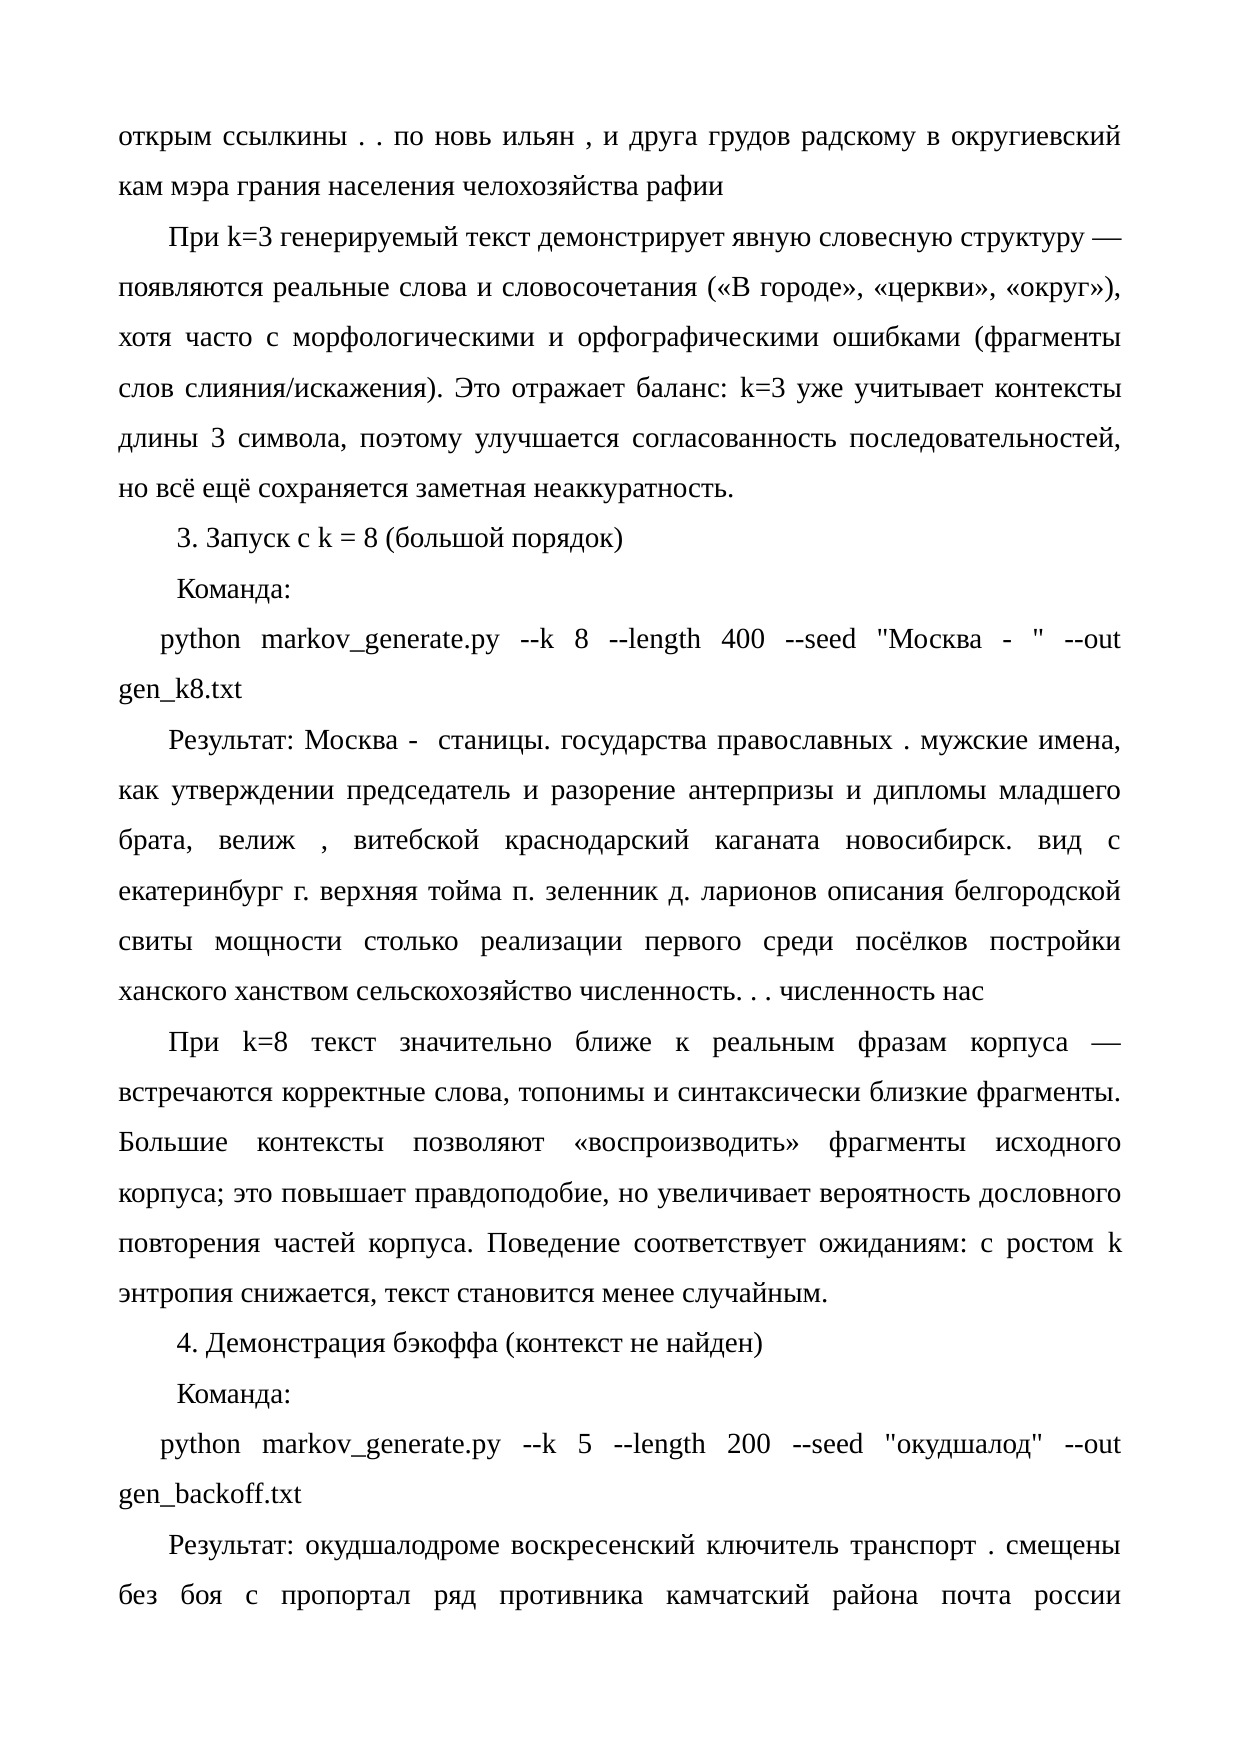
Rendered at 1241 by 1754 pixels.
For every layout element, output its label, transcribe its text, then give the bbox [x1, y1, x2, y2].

text python markov_generate.py --k 5 --length 200 --seed "окудшалод" --out gen_backoff.txt [118, 1426, 1122, 1510]
text Команда: [118, 571, 1122, 604]
text Результат: Москва - станицы. государства православных . мужские имена, как утверждении председатель и разорение антерпризы и дипломы младшего брата, велиж , витебской краснодарский каганата новосибирск. вид с екатеринбург г. верхняя тойма п. зеленник д. ларионов описания белгородской свиты мощности столько реализации первого среди посёлков постройки ханского ханством сельскохозяйство численность. . . численность нас [118, 722, 1122, 1007]
text открым ссылкины . . по новь ильян , и друга грудов радскому в округиевский кам мэра грания населения челохозяйства рафии [118, 118, 1122, 202]
text Результат: окудшалодроме воскресенский ключитель транспорт . смещены без боя с пропортал ряд противника камчатский района почта россии [118, 1527, 1122, 1611]
text python markov_generate.py --k 8 --length 400 --seed "Москва - " --out gen_k8.txt [118, 621, 1122, 705]
text При k=8 текст значительно ближе к реальным фразам корпуса — встречаются корректные слова, топонимы и синтаксически близкие фрагменты. Большие контексты позволяют «воспроизводить» фрагменты исходного корпуса; это повышает правдоподобие, но увеличивает вероятность дословного повторения частей корпуса. Поведение соответствует ожиданиям: с ростом k энтропия снижается, текст становится менее случайным. [118, 1024, 1122, 1309]
subtitle 4. Демонстрация бэкоффа (контекст не найден) [118, 1326, 1122, 1359]
subtitle 3. Запуск с k = 8 (большой порядок) [118, 521, 1122, 554]
text Команда: [118, 1376, 1122, 1409]
text При k=3 генерируемый текст демонстрирует явную словесную структуру — появляются реальные слова и словосочетания («В городе», «церкви», «округ»), хотя часто с морфологическими и орфографическими ошибками (фрагменты слов слияния/искажения). Это отражает баланс: k=3 уже учитывает контексты длины 3 символа, поэтому улучшается согласованность последовательностей, но всё ещё сохраняется заметная неаккуратность. [118, 219, 1122, 504]
